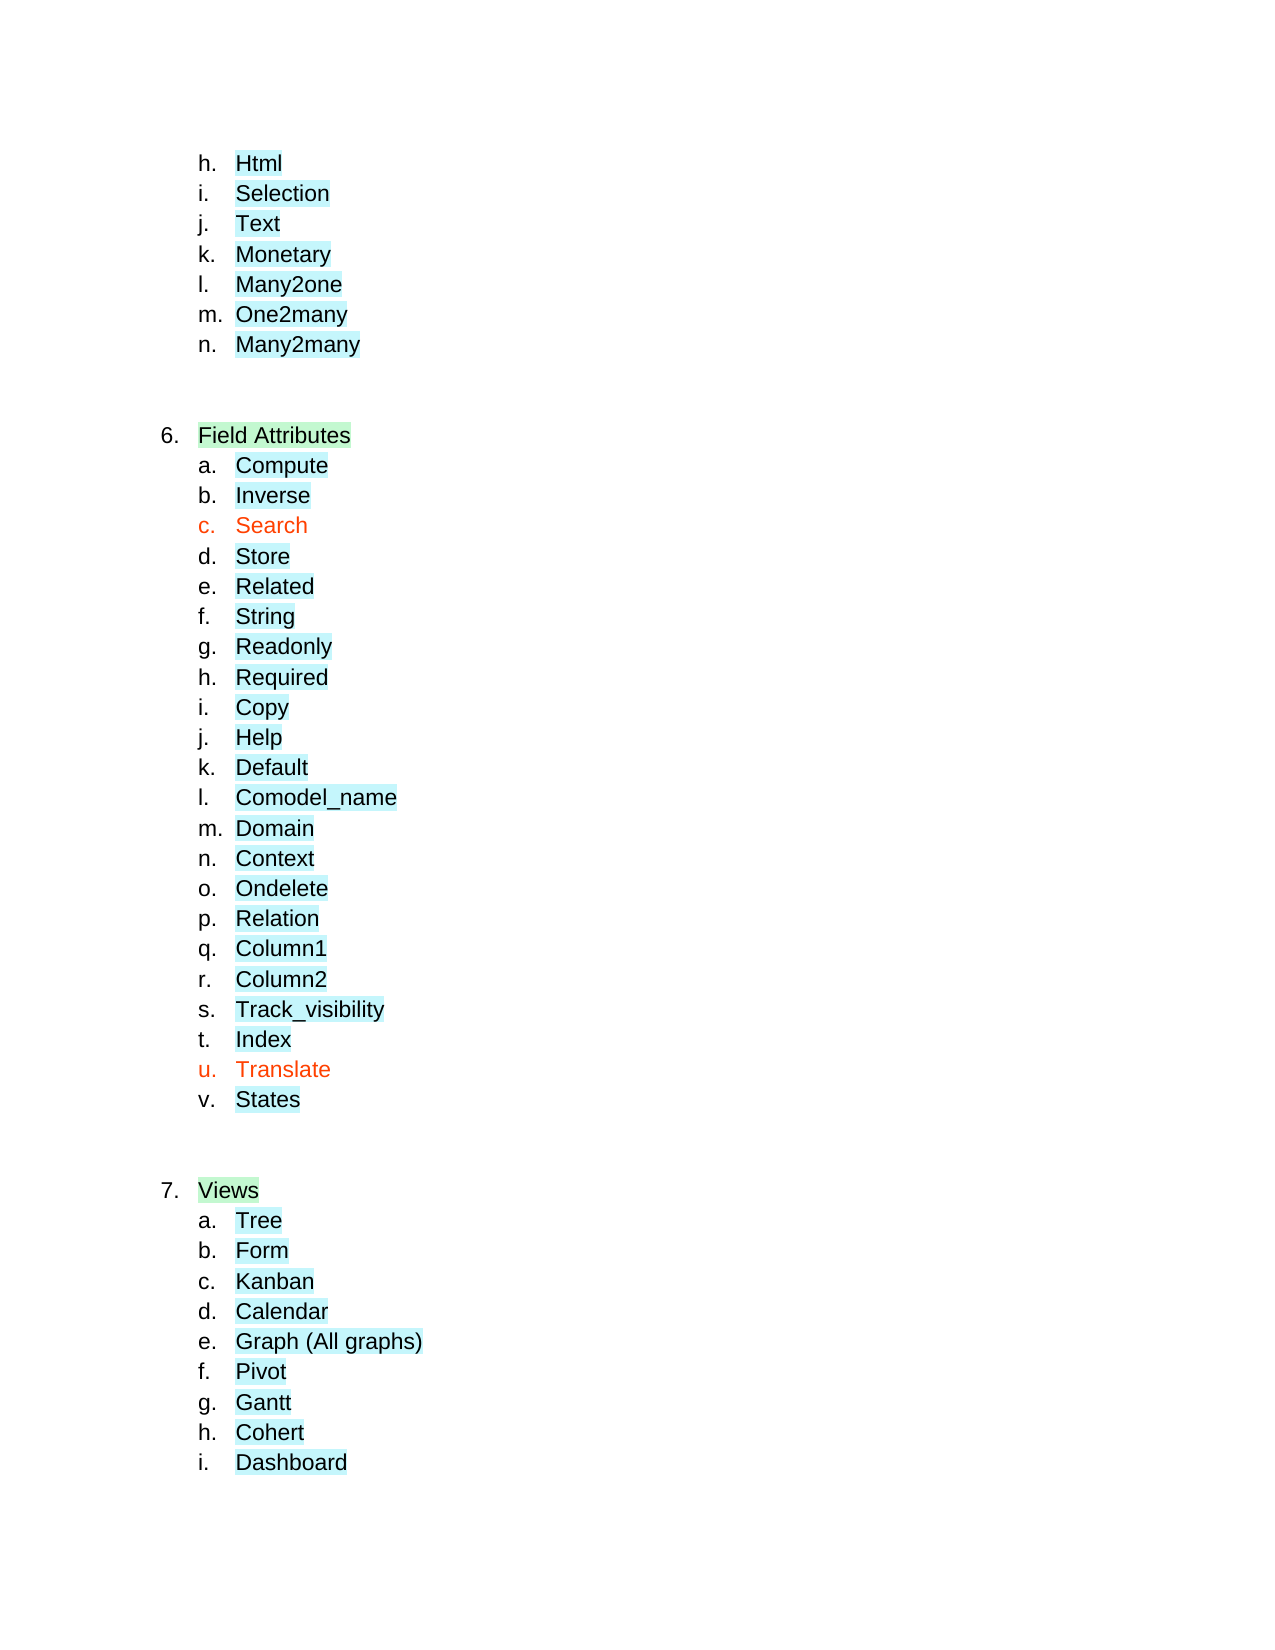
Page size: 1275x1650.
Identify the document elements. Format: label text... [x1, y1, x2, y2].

list Required [198, 663, 1125, 690]
list Text [198, 210, 1125, 237]
list Readonly [198, 633, 1125, 660]
list Graph (All graphs) [198, 1328, 1125, 1354]
list Many2one [198, 271, 1125, 297]
list Column2 [198, 966, 1125, 992]
list Pivot [198, 1358, 1125, 1385]
list Cohert [198, 1419, 1125, 1445]
list Domain [198, 814, 1125, 841]
list Views [160, 1177, 1125, 1203]
list Search [198, 512, 1125, 539]
list Inverse [198, 482, 1125, 509]
list Selection [198, 180, 1125, 207]
list Html [198, 150, 1125, 176]
list Dashboard [198, 1449, 1125, 1475]
list Index [198, 1026, 1125, 1052]
list Copy [198, 694, 1125, 720]
list Many2many [198, 331, 1125, 358]
list Compute [198, 452, 1125, 478]
list Column1 [198, 935, 1125, 962]
list Context [198, 845, 1125, 871]
list Help [198, 724, 1125, 750]
list Monetary [198, 241, 1125, 267]
list String [198, 603, 1125, 629]
list Calendar [198, 1298, 1125, 1324]
list Tree [198, 1207, 1125, 1234]
list Gantt [198, 1388, 1125, 1415]
list States [198, 1086, 1125, 1113]
list Store [198, 543, 1125, 569]
list Field Attributes [160, 422, 1125, 448]
list Track_visibility [198, 996, 1125, 1022]
list Default [198, 754, 1125, 781]
list Form [198, 1237, 1125, 1264]
list Comodel_name [198, 784, 1125, 811]
list Translate [198, 1056, 1125, 1083]
list Ondelete [198, 875, 1125, 901]
list One2many [198, 301, 1125, 327]
list Relation [198, 905, 1125, 932]
list Related [198, 573, 1125, 599]
list Kanban [198, 1268, 1125, 1294]
